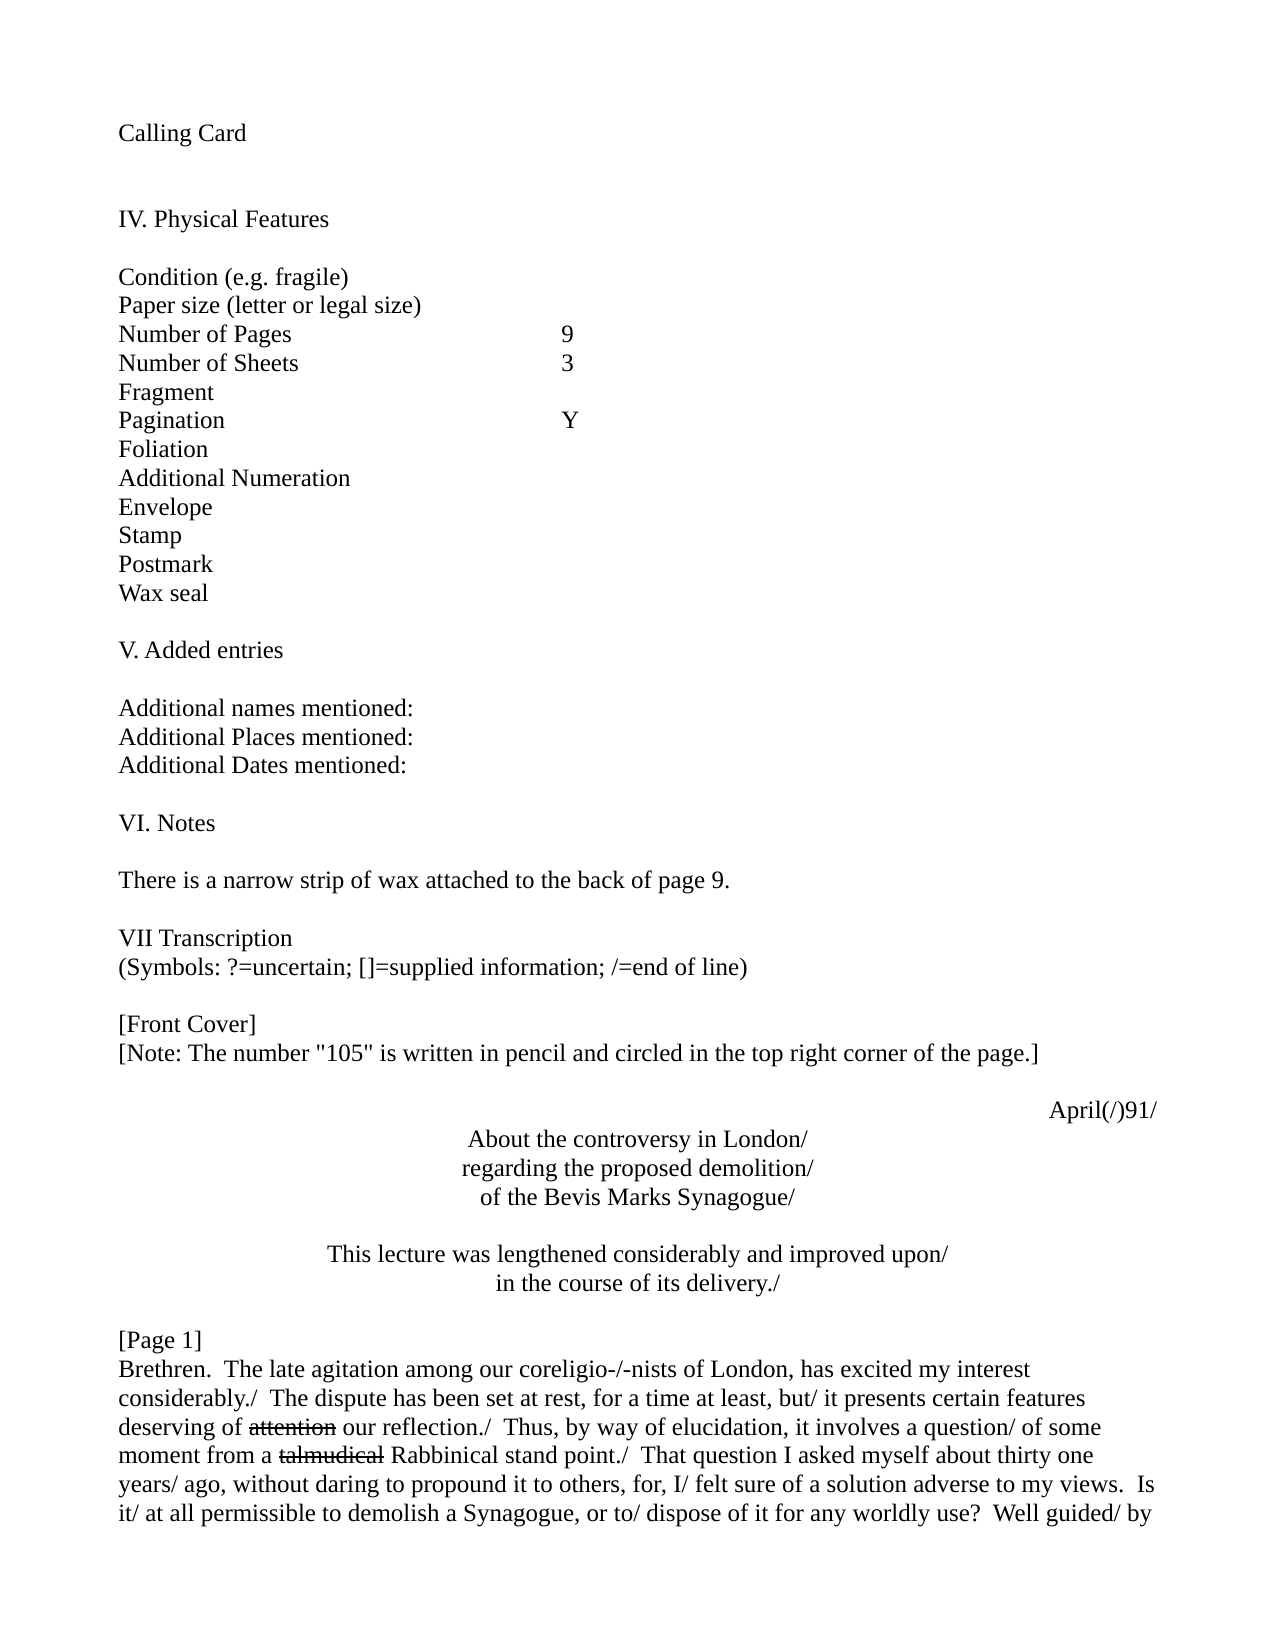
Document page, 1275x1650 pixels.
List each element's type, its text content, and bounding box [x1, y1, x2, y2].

text Paper size (letter or legal size) [118, 291, 1157, 319]
text Fragment [118, 377, 1157, 406]
text This lecture was lengthened considerably and improved upon/ [118, 1239, 1157, 1268]
text Pagination Y [118, 406, 1157, 434]
text Number of Sheets 3 [118, 348, 1157, 377]
text Foliation [118, 434, 1157, 463]
text (Symbols: ?=uncertain; []=supplied information; /=end of line) [118, 952, 1157, 981]
text of the Bevis Marks Synagogue/ [118, 1182, 1157, 1211]
text in the course of its delivery./ [118, 1268, 1157, 1297]
text Calling Card [118, 118, 1157, 147]
text Wax seal [118, 578, 1157, 607]
text April(/)91/ [118, 1096, 1157, 1124]
text Postma rk [118, 549, 1157, 578]
text Condition (e.g. fragile) [118, 262, 1157, 291]
text Brethren. The late agitation among our coreligio-/-nists of London, has excited my interest considerably./ The dispute has been set at rest, for a time at least, but/ it presents certain features deserving of attention our reflection./ Thus, by way of elucidation, it involves a question/ of some moment from a talmudical Rabbinical stand point./ That question I asked myself about thirty one years/ ago, without daring to propound it to others, for, I/ felt sure of a solution adverse to my views. Is it/ at all permissible to demolish a Synagogue, or to/ dispose of it for any worldly use? Well guided/ by [118, 1354, 1157, 1527]
text About the controversy in London/ [118, 1124, 1157, 1153]
text V. Added entries [118, 636, 1157, 664]
text [Page 1] [118, 1326, 1157, 1354]
text Envelope [118, 492, 1157, 521]
text Additional names mentioned: [118, 693, 1157, 722]
text [Note: The number "105" is written in pencil and circled in the top right corner of the page.] [118, 1038, 1157, 1067]
text Stamp [118, 521, 1157, 549]
text Additional Places mentioned: [118, 722, 1157, 751]
text There is a narrow strip of wax attached to the back of page 9. [118, 866, 1157, 894]
text Number of Pages 9 [118, 319, 1157, 348]
text [Front Cover] [118, 1009, 1157, 1038]
text Additional Numeration [118, 463, 1157, 492]
text Additional Dates mentioned: [118, 751, 1157, 779]
text VI. Notes [118, 808, 1157, 837]
text VII Transcription [118, 923, 1157, 952]
text IV. Physical Features [118, 204, 1157, 233]
text regarding the proposed demolition/ [118, 1153, 1157, 1182]
